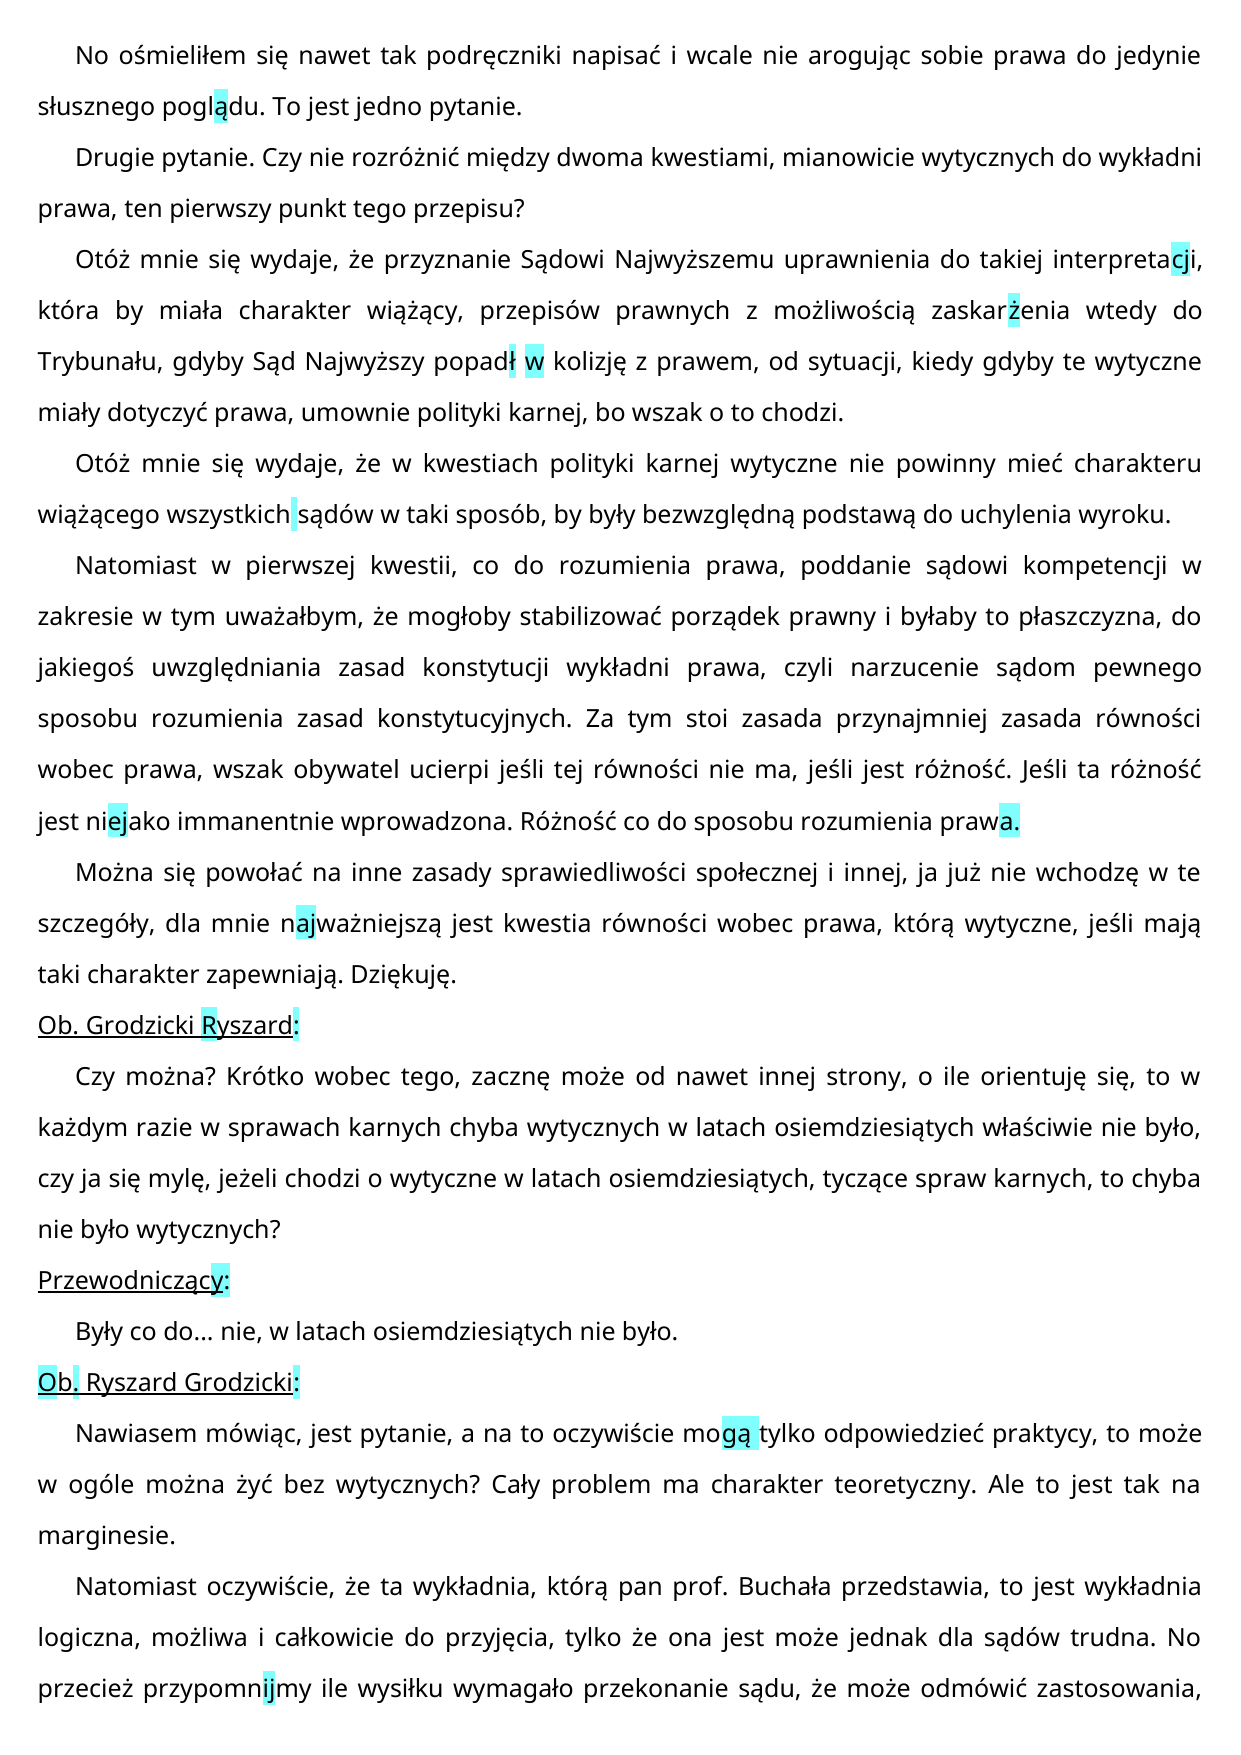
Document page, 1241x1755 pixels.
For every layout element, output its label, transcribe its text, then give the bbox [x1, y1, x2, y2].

text Ob. Ryszard Grodzicki: [37, 1364, 1203, 1399]
text Otóż mnie się wydaje, że w kwestiach polityki karnej wytyczne nie powinny mieć charakteru wiążącego wszystkich sądów w taki sposób, by były bezwzględną podstawą do uchylenia wyroku. [37, 446, 1203, 531]
text Ob. Grodzicki Ryszard: [37, 1007, 1203, 1041]
text Natomiast w pierwszej kwestii, co do rozumienia prawa, poddanie sądowi kompetencji w zakresie w tym uważałbym, że mogłoby stabilizować porządek prawny i byłaby to płaszczyzna, do jakiegoś uwzględniania zasad konstytucji wykładni prawa, czyli narzucenie sądom pewnego sposobu rozumienia zasad konstytucyjnych. Za tym stoi zasada przynajmniej zasada równości wobec prawa, wszak obywatel ucierpi jeśli tej równości nie ma, jeśli jest różność. Jeśli ta różność jest niejako immanentnie wprowadzona. Różność co do sposobu rozumienia prawa. [37, 548, 1203, 837]
text Natomiast oczywiście, że ta wykładnia, którą pan prof. Buchała przedstawia, to jest wykładnia logiczna, możliwa i całkowicie do przyjęcia, tylko że ona jest może jednak dla sądów trudna. No przecież przypomnijmy ile wysiłku wymagało przekonanie sądu, że może odmówić zastosowania, [37, 1569, 1203, 1705]
text Były co do... nie, w latach osiemdziesiątych nie było. [37, 1313, 1203, 1348]
text Otóż mnie się wydaje, że przyznanie Sądowi Najwyższemu uprawnienia do takiej interpretacji, która by miała charakter wiążący, przepisów prawnych z możliwością zaskarżenia wtedy do Trybunału, gdyby Sąd Najwyższy popadł w kolizję z prawem, od sytuacji, kiedy gdyby te wytyczne miały dotyczyć prawa, umownie polityki karnej, bo wszak o to chodzi. [37, 242, 1203, 429]
text Czy można? Krótko wobec tego, zacznę może od nawet innej strony, o ile orientuję się, to w każdym razie w sprawach karnych chyba wytycznych w latach osiemdziesiątych właściwie nie było, czy ja się mylę, jeżeli chodzi o wytyczne w latach osiemdziesiątych, tyczące spraw karnych, to chyba nie było wytycznych? [37, 1058, 1203, 1246]
text Przewodniczący: [37, 1262, 1203, 1297]
text Nawiasem mówiąc, jest pytanie, a na to oczywiście mogą tylko odpowiedzieć praktycy, to może w ogóle można żyć bez wytycznych? Cały problem ma charakter teoretyczny. Ale to jest tak na marginesie. [37, 1416, 1203, 1552]
text Można się powołać na inne zasady sprawiedliwości społecznej i innej, ja już nie wchodzę w te szczegóły, dla mnie najważniejszą jest kwestia równości wobec prawa, którą wytyczne, jeśli mają taki charakter zapewniają. Dziękuję. [37, 854, 1203, 990]
text No ośmieliłem się nawet tak podręczniki napisać i wcale nie arogując sobie prawa do jedynie słusznego poglądu. To jest jedno pytanie. [37, 37, 1203, 123]
text Drugie pytanie. Czy nie rozróżnić między dwoma kwestiami, mianowicie wytycznych do wykładni prawa, ten pierwszy punkt tego przepisu? [37, 139, 1203, 225]
